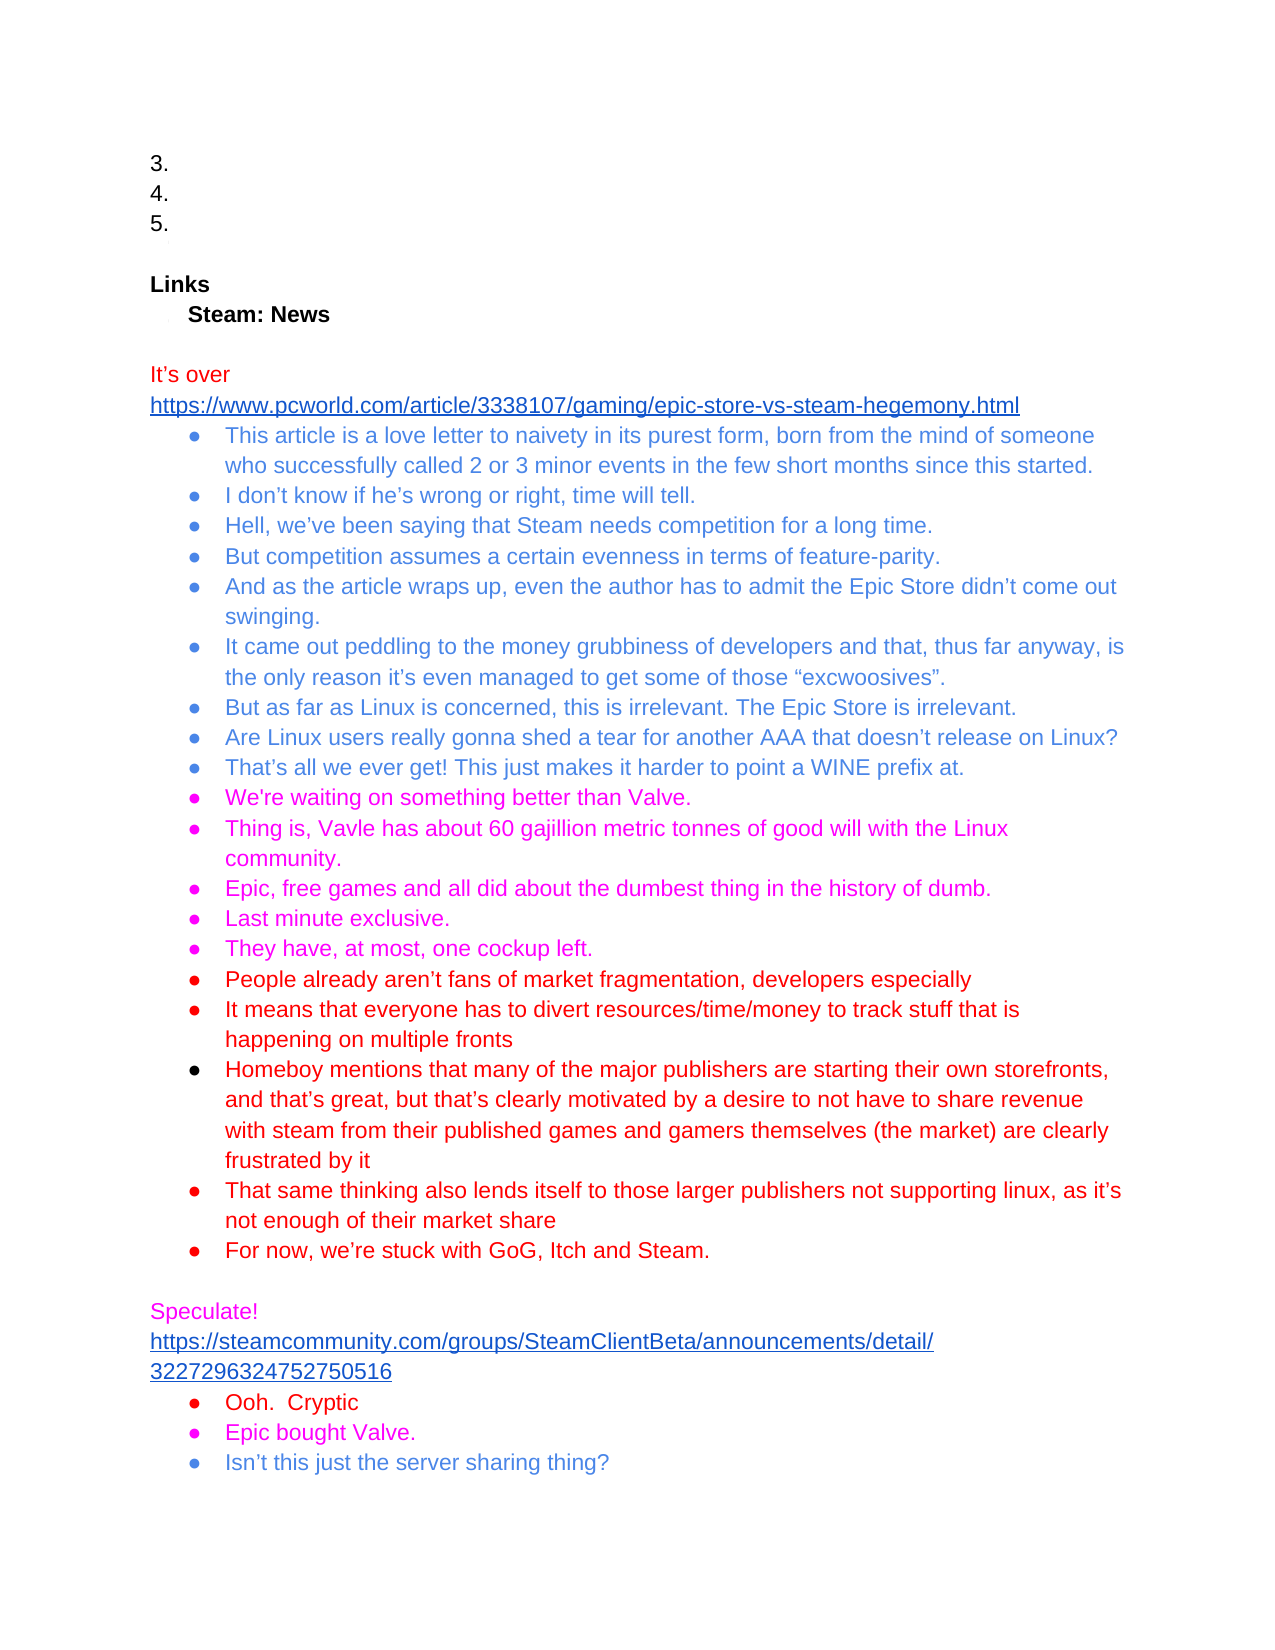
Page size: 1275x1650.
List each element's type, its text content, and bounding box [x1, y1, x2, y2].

list But as far as Linux is concerned, this is irrelevant. The Epic Store is irrelevant. [187, 694, 1125, 720]
list Last minute exclusive. [187, 905, 1125, 932]
list That same thinking also lends itself to those larger publishers not supporting linux, as it’s not enough of their market share [187, 1177, 1125, 1234]
list Epic bought Valve. [187, 1419, 1125, 1445]
list They have, at most, one cockup left. [187, 935, 1125, 962]
list Epic, free games and all did about the dumbest thing in the history of dumb. [187, 875, 1125, 901]
text https://steamcommunity.com/groups/SteamClientBeta/announcements/detail/3227296324752750516 [150, 1328, 1125, 1385]
list It means that everyone has to divert resources/time/money to track stuff that is happening on multiple fronts [187, 996, 1125, 1052]
text 4. [150, 180, 1125, 207]
text 3. [150, 150, 1125, 176]
text Speculate! [150, 1298, 1125, 1324]
text Steam: News [150, 301, 1125, 327]
list Thing is, Vavle has about 60 gajillion metric tonnes of good will with the Linux community. [187, 814, 1125, 871]
list We're waiting on something better than Valve. [187, 784, 1125, 811]
list That’s all we ever get! This just makes it harder to point a WINE prefix at. [187, 754, 1125, 781]
list And as the article wraps up, even the author has to admit the Epic Store didn’t come out swinging. [187, 573, 1125, 629]
text Links [150, 271, 1125, 297]
list Are Linux users really gonna shed a tear for another AAA that doesn’t release on Linux? [187, 724, 1125, 750]
list Homeboy mentions that many of the major publishers are starting their own storefronts, and that’s great, but that’s clearly motivated by a desire to not have to share revenue with steam from their published games and gamers themselves (the market) are clearly frustrated by it [187, 1056, 1125, 1173]
text https://www.pcworld.com/article/3338107/gaming/epic-store-vs-steam-hegemony.html [150, 392, 1125, 418]
list Ooh. Cryptic [187, 1388, 1125, 1415]
list For now, we’re stuck with GoG, Itch and Steam. [187, 1237, 1125, 1264]
list This article is a love letter to naivety in its purest form, born from the mind of someone who successfully called 2 or 3 minor events in the few short months since this started. [187, 422, 1125, 478]
list Hell, we’ve been saying that Steam needs competition for a long time. [187, 512, 1125, 539]
list I don’t know if he’s wrong or right, time will tell. [187, 482, 1125, 509]
list But competition assumes a certain evenness in terms of feature-parity. [187, 543, 1125, 569]
list It came out peddling to the money grubbiness of developers and that, thus far anyway, is the only reason it’s even managed to get some of those “excwoosives”. [187, 633, 1125, 690]
list People already aren’t fans of market fragmentation, developers especially [187, 966, 1125, 992]
text 5. [150, 210, 1125, 237]
list Isn’t this just the server sharing thing? [187, 1449, 1125, 1475]
text It’s over [150, 361, 1125, 388]
